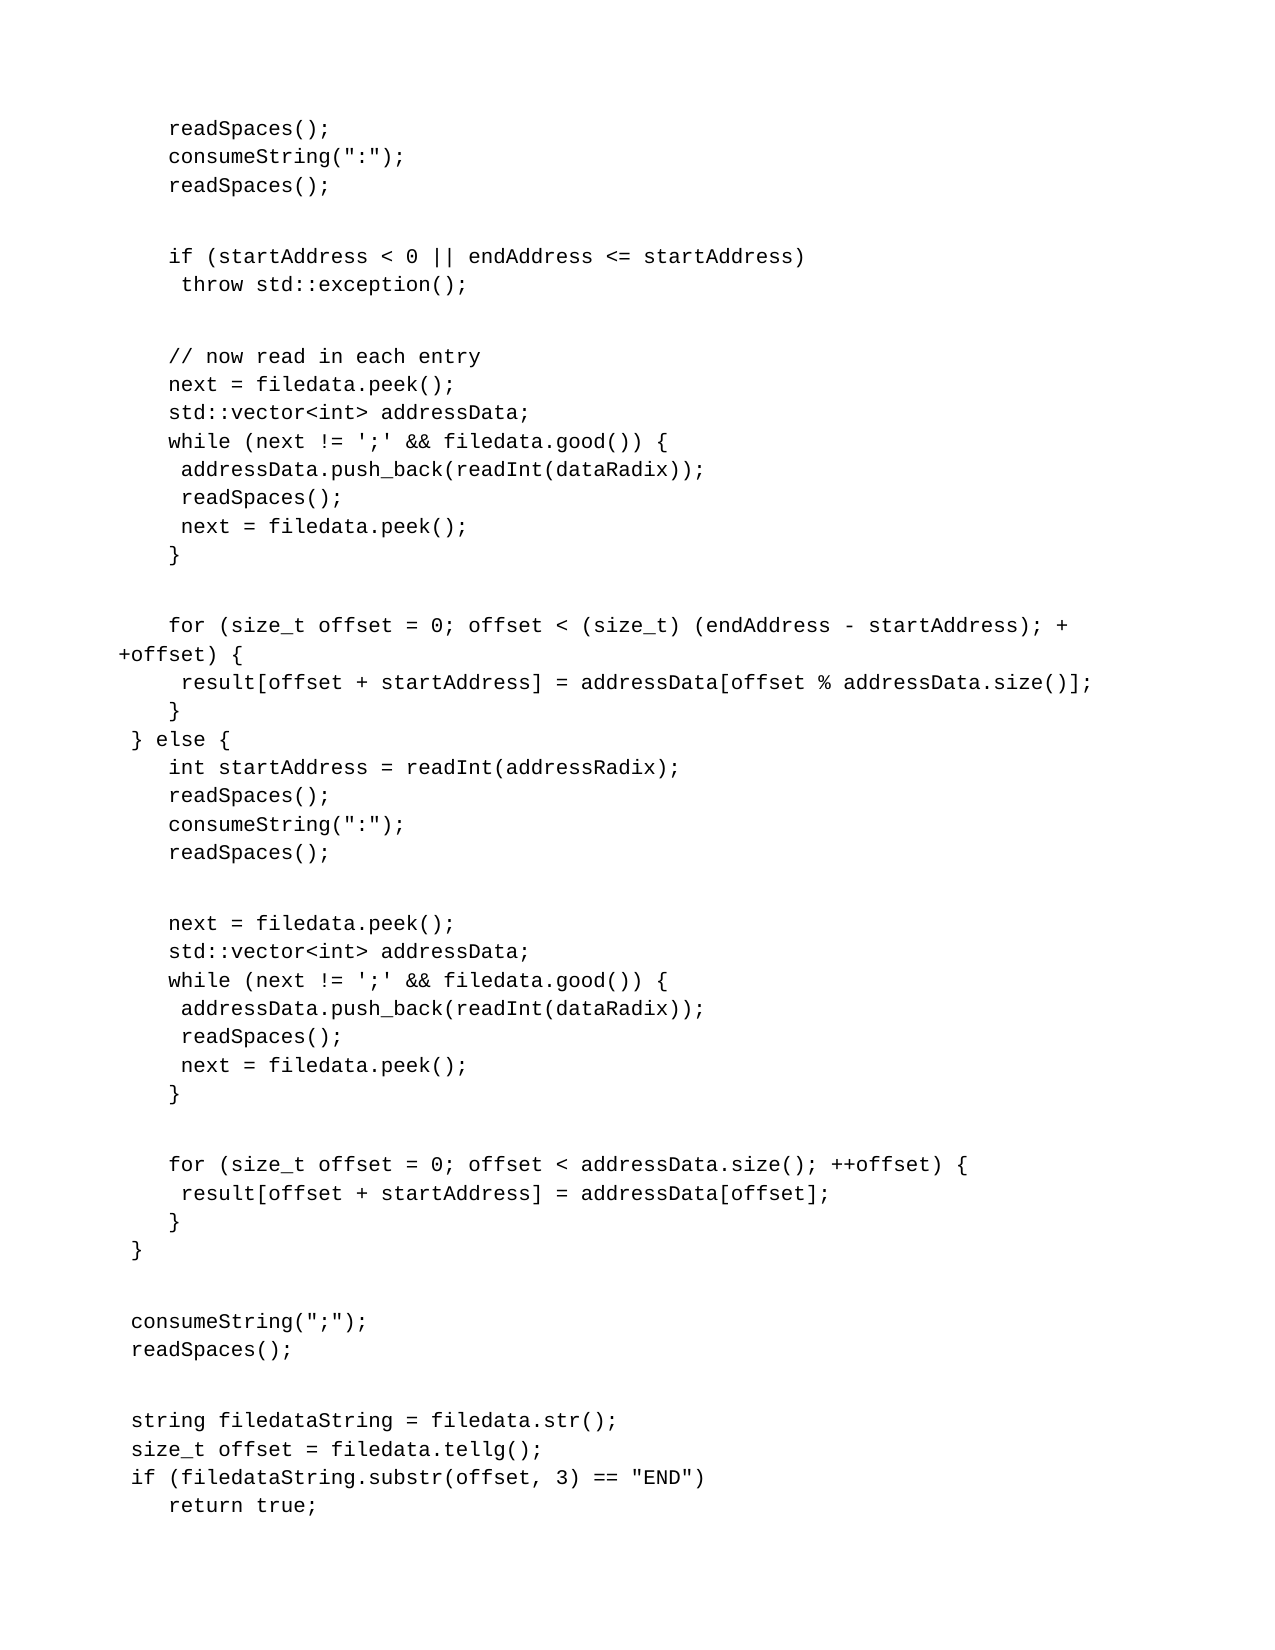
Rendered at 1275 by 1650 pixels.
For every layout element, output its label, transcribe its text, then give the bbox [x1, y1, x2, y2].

text readSpaces(); [118, 118, 1157, 142]
text addressData.push_back(readInt(dataRadix)); [118, 459, 1157, 483]
text readSpaces(); [118, 1339, 1157, 1363]
text readSpaces(); [118, 487, 1157, 511]
text } [118, 1211, 1157, 1235]
text result[offset + startAddress] = addressData[offset]; [118, 1183, 1157, 1206]
text } [118, 1083, 1157, 1107]
text result[offset + startAddress] = addressData[offset % addressData.size()]; [118, 672, 1157, 696]
text if (filedataString.substr(offset, 3) == "END") [118, 1467, 1157, 1491]
text while (next != ';' && filedata.good()) { [118, 970, 1157, 993]
text } [118, 1239, 1157, 1263]
text throw std::exception(); [118, 274, 1157, 298]
text for (size_t offset = 0; offset < addressData.size(); ++offset) { [118, 1154, 1157, 1178]
text readSpaces(); [118, 842, 1157, 866]
text next = filedata.peek(); [118, 374, 1157, 398]
text string filedataString = filedata.str(); [118, 1410, 1157, 1434]
text int startAddress = readInt(addressRadix); [118, 757, 1157, 781]
text readSpaces(); [118, 175, 1157, 198]
text if (startAddress < 0 || endAddress <= startAddress) [118, 246, 1157, 270]
text size_t offset = filedata.tellg(); [118, 1438, 1157, 1462]
text } [118, 544, 1157, 568]
text consumeString(":"); [118, 146, 1157, 170]
text next = filedata.peek(); [118, 1055, 1157, 1078]
text consumeString(";"); [118, 1311, 1157, 1334]
text return true; [118, 1495, 1157, 1519]
text std::vector<int> addressData; [118, 402, 1157, 426]
text consumeString(":"); [118, 813, 1157, 837]
text } [118, 700, 1157, 724]
text while (next != ';' && filedata.good()) { [118, 431, 1157, 454]
text addressData.push_back(readInt(dataRadix)); [118, 998, 1157, 1022]
text next = filedata.peek(); [118, 913, 1157, 937]
text std::vector<int> addressData; [118, 941, 1157, 965]
text readSpaces(); [118, 785, 1157, 809]
text } else { [118, 728, 1157, 752]
text // now read in each entry [118, 346, 1157, 369]
text readSpaces(); [118, 1026, 1157, 1050]
text for (size_t offset = 0; offset < (size_t) (endAddress - startAddress); ++offset) { [118, 615, 1157, 667]
text next = filedata.peek(); [118, 516, 1157, 539]
